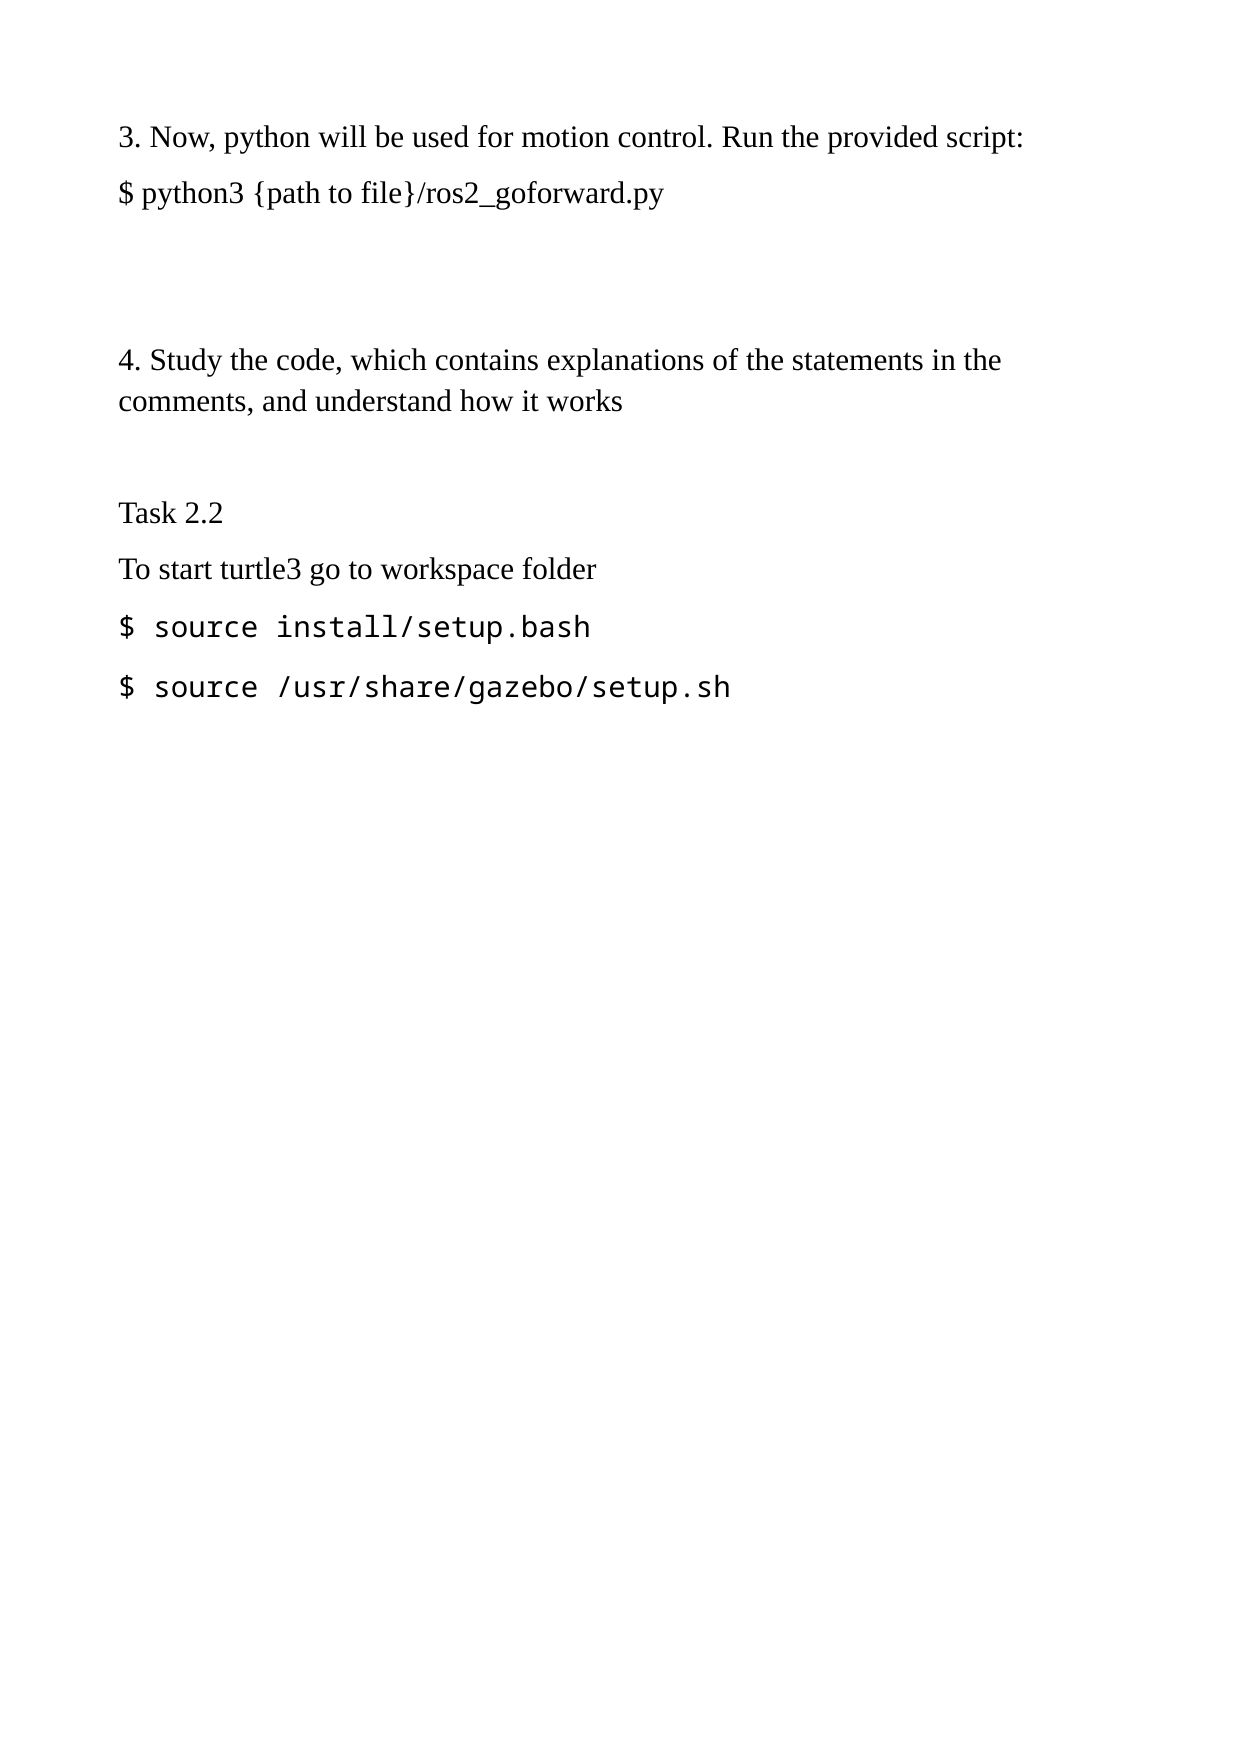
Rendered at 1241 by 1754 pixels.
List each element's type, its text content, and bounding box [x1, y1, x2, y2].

text $ python3 {path to file}/ros2_goforward.py [118, 174, 1122, 210]
text To start turtle3 go to workspace folder [118, 550, 1122, 586]
text 3. Now, python will be used for motion control. Run the provided script: [118, 118, 1122, 154]
text Task 2.2 [118, 494, 1122, 530]
text 4. Study the code, which contains explanations of the statements in the comments, and understand how it works [118, 341, 1122, 419]
text $ source /usr/share/gazebo/setup.sh [118, 666, 1122, 706]
text $ source install/setup.bash [118, 606, 1122, 646]
